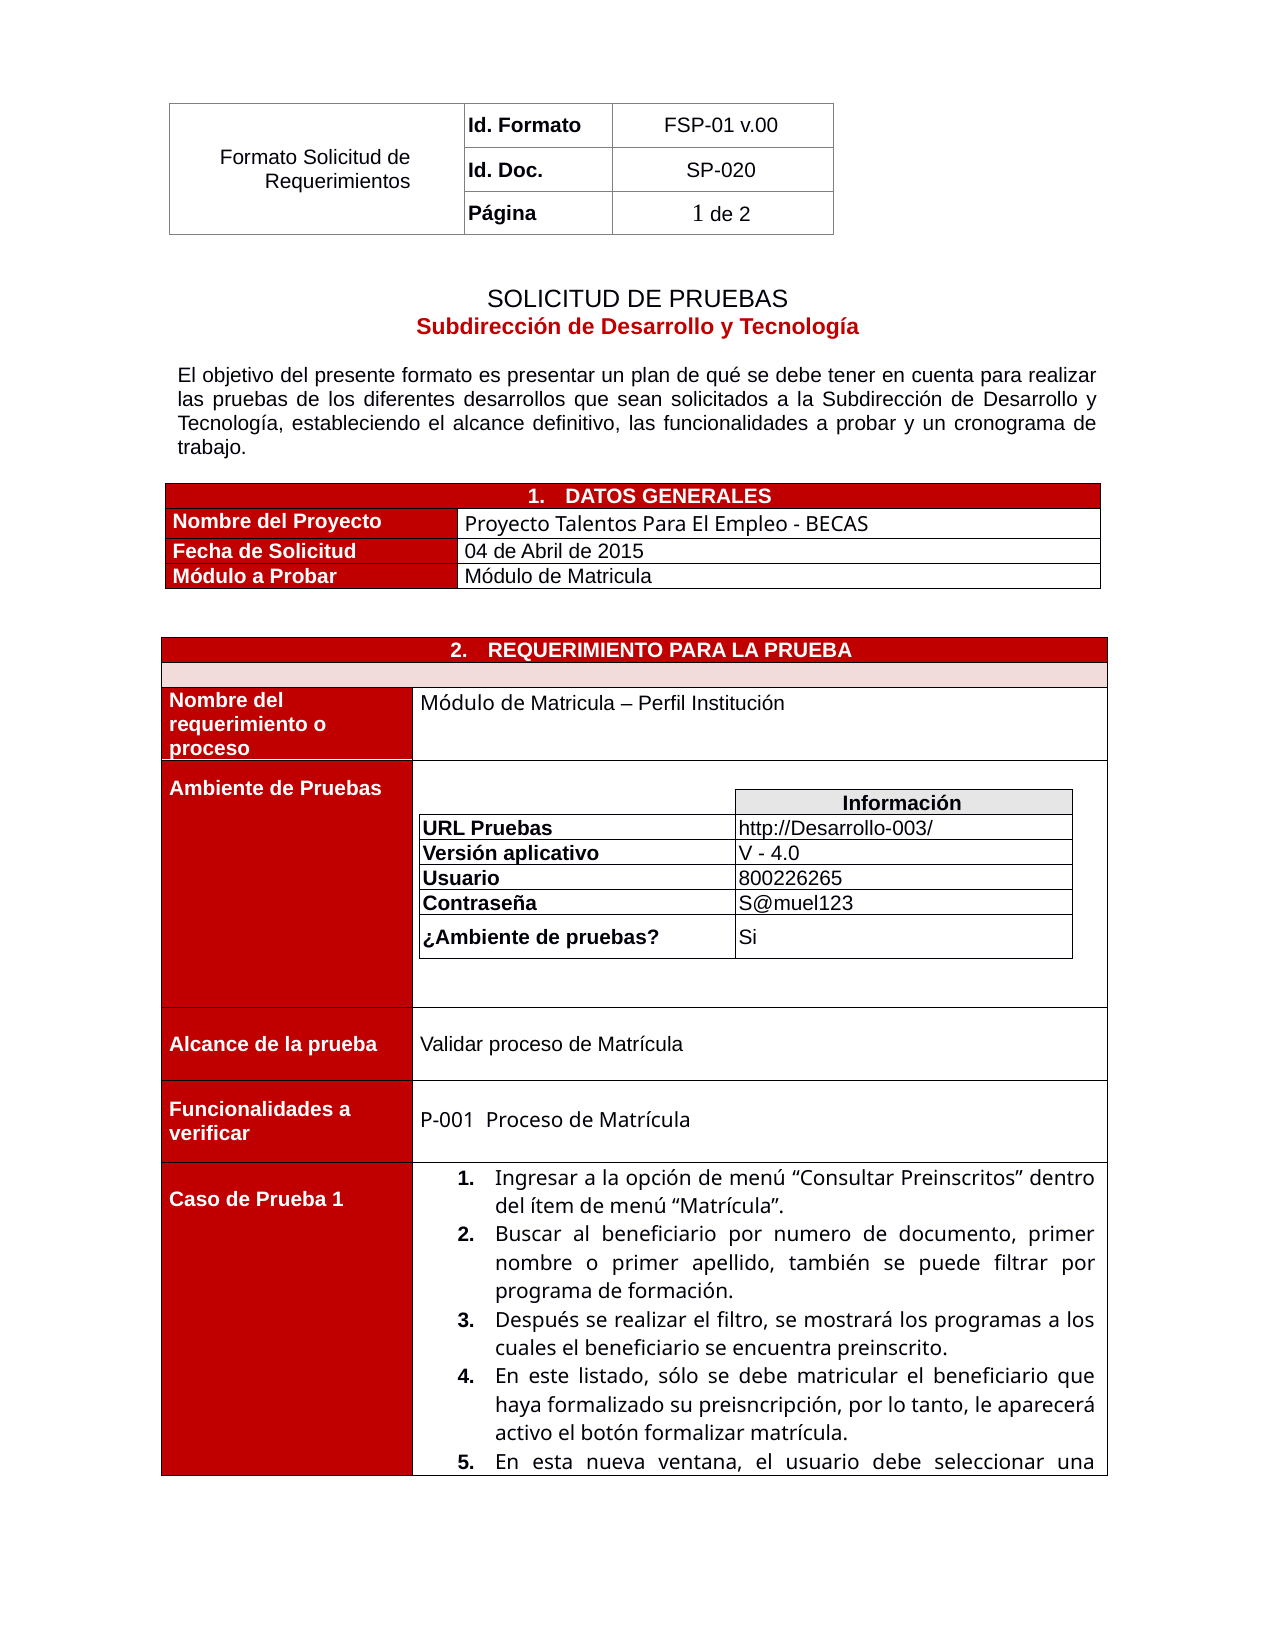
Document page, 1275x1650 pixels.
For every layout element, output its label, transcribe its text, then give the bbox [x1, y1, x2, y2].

table_cell 800226265 [736, 865, 1072, 889]
table_header [420, 789, 735, 814]
table_cell Módulo de Matricula – Perfil Institución [413, 688, 1107, 759]
table_cell Usuario [420, 865, 735, 889]
table_header Información [736, 790, 1072, 814]
table_cell Ingresar a la opción de menú “Consultar Preinscritos” dentro del ítem de menú “Matrícula”. Buscar al beneficiario por numero de documento, primer nombre o primer apellido, también se puede filtrar por programa de formación. Después se realizar el filtro, se mostrará los programas a los cuales el beneficiario se encuentra preinscrito. En este listado, sólo se debe matricular el beneficiario que haya formalizado su preisncripción, por lo tanto, le aparecerá activo el botón formalizar matrícula. En esta nueva ventana, el usuario debe seleccionar una [413, 1163, 1107, 1475]
table_cell Ambiente de Pruebas [162, 761, 412, 1007]
table_cell Funcionalidades a verificar [162, 1081, 412, 1162]
table_header DATOS GENERALES [166, 484, 1100, 508]
table_cell S@muel123 [736, 890, 1072, 914]
table_cell P-001 Proceso de Matrícula [413, 1081, 1107, 1162]
text Subdirección de Desarrollo y Tecnología [177, 313, 1098, 339]
table_cell Caso de Prueba 1 [162, 1163, 412, 1475]
table_cell Nombre del Proyecto [166, 509, 457, 538]
table_cell Versión aplicativo [420, 840, 735, 864]
table_cell Validar proceso de Matrícula [413, 1008, 1107, 1080]
table_cell URL Pruebas [420, 815, 735, 839]
table_cell [413, 761, 1107, 1007]
table_cell [162, 663, 1107, 687]
table_cell Contraseña [420, 890, 735, 914]
table_cell Fecha de Solicitud [166, 539, 457, 563]
table_cell Nombre del requerimiento o proceso [162, 688, 412, 759]
table_cell ¿Ambiente de pruebas? [420, 915, 735, 958]
table_cell 04 de Abril de 2015 [458, 539, 1100, 563]
text El objetivo del presente formato es presentar un plan de qué se debe tener en cuenta para realizar las pruebas de los diferentes desarrollos que sean solicitados a la Subdirección de Desarrollo y Tecnología, estableciendo el alcance definitivo, las funcionalidades a probar y un cronograma de trabajo. [177, 363, 1098, 459]
subtitle SOLICITUD DE PRUEBAS [177, 284, 1098, 313]
table_cell Proyecto Talentos Para El Empleo - BECAS [458, 509, 1100, 538]
table_header REQUERIMIENTO PARA LA PRUEBA [162, 638, 1107, 662]
table_cell V - 4.0 [736, 840, 1072, 864]
table_cell Si [736, 915, 1072, 958]
table_cell http://Desarrollo-003/ [736, 815, 1072, 839]
table_cell Alcance de la prueba [162, 1008, 412, 1080]
table_cell Módulo a Probar [166, 564, 457, 588]
table_cell Módulo de Matricula [458, 564, 1100, 588]
